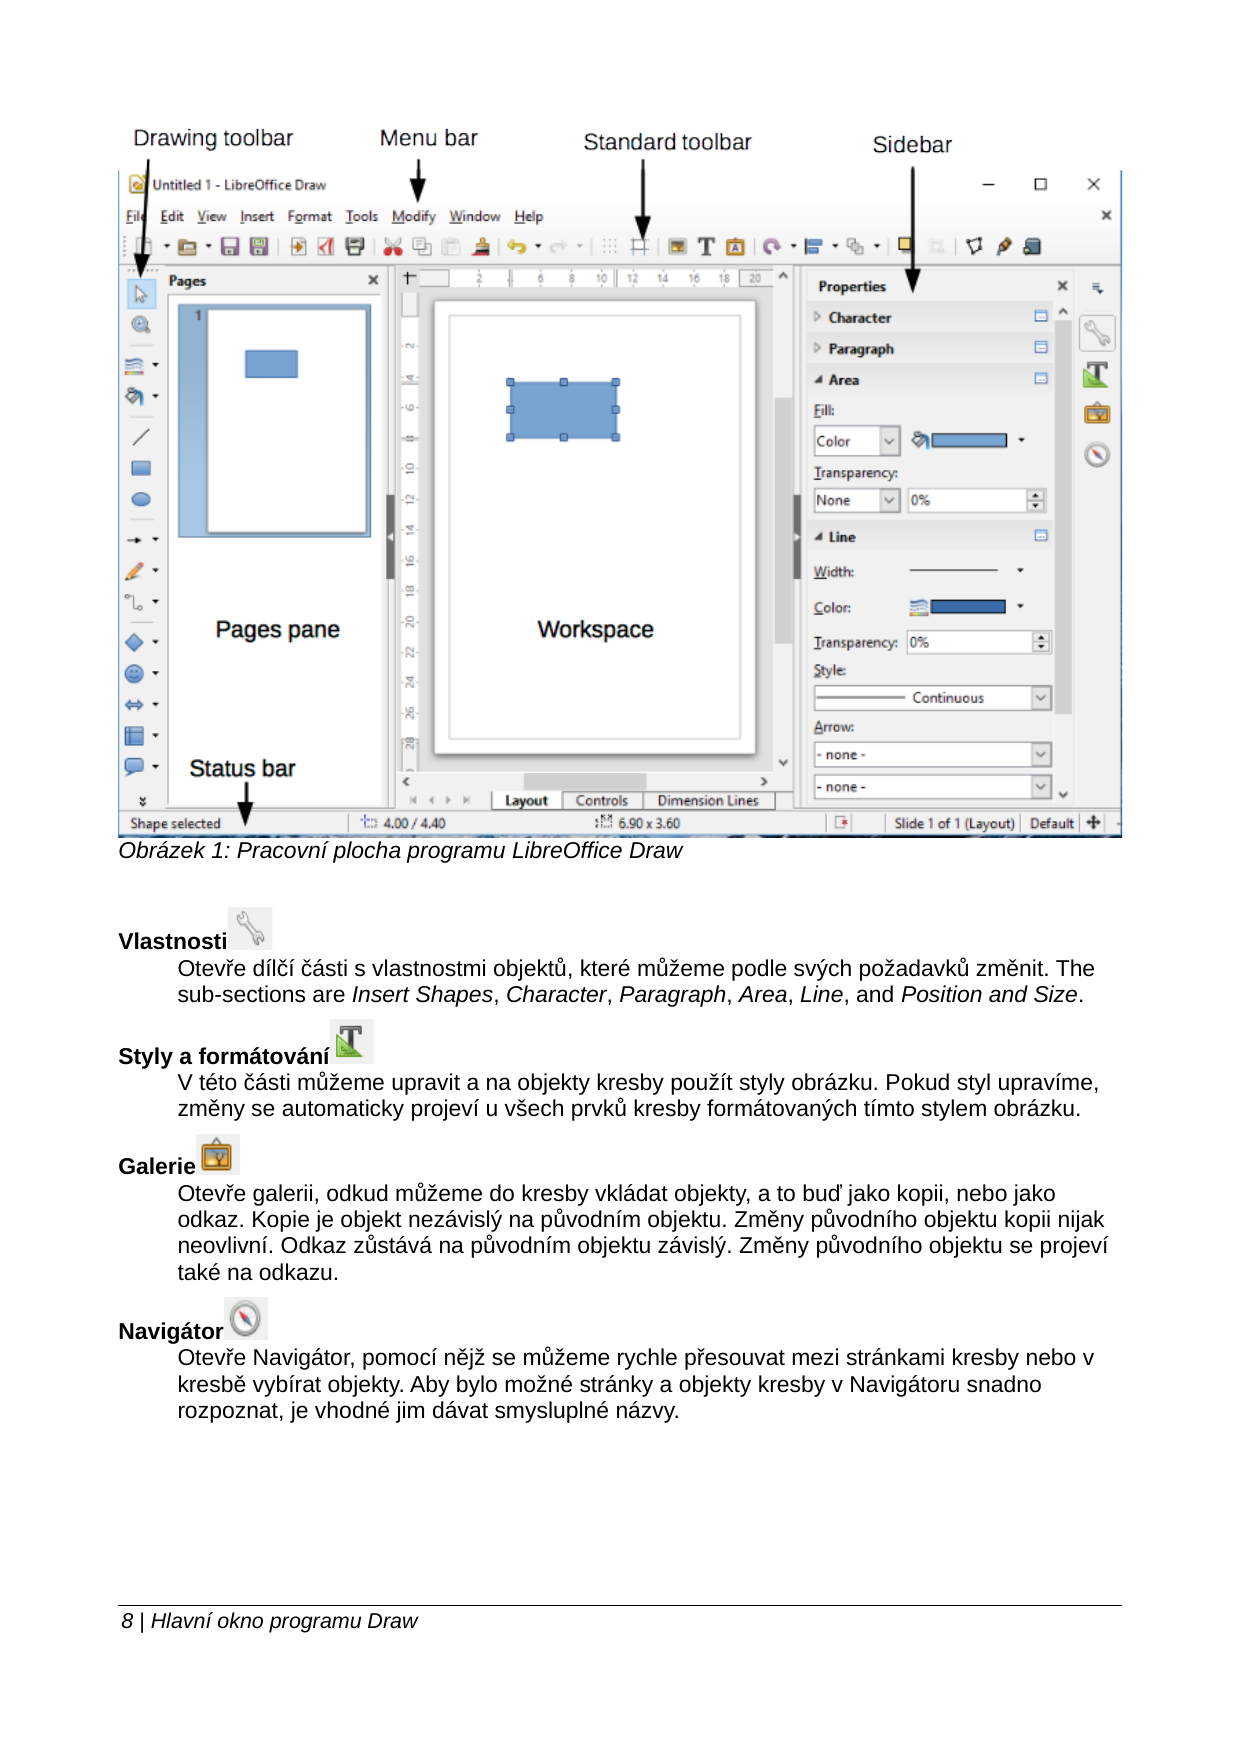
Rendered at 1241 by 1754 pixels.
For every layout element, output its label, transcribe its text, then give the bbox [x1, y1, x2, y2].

picture [118, 118, 1123, 838]
text Otevře dílčí části s vlastnostmi objektů, které můžeme podle svých požadavků změnit. The sub-sections are Insert Shapes, Character, Paragraph, Area, Line, and Position and Size. [177, 954, 1122, 1007]
text Navigátor [118, 1297, 1122, 1344]
text Otevře galerii, odkud můžeme do kresby vkládat objekty, a to buď jako kopii, nebo jako odkaz. Kopie je objekt nezávislý na původním objektu. Změny původního objektu kopii nijak neovlivní. Odkaz zůstává na původním objektu závislý. Změny původního objektu se projeví také na odkazu. [177, 1179, 1122, 1285]
text Otevře Navigátor, pomocí nějž se můžeme rychle přesouvat mezi stránkami kresby nebo v kresbě vybírat objekty. Aby bylo možné stránky a objekty kresby v Navigátoru snadno rozpoznat, je vhodné jim dávat smysluplné názvy. [177, 1344, 1122, 1423]
text Galerie [118, 1134, 1122, 1179]
text Obrázek 1: Pracovní plocha programu LibreOffice Draw [118, 838, 1122, 864]
text Vlastnosti [118, 908, 1122, 954]
text V této části můžeme upravit a na objekty kresby použít styly obrázku. Pokud styl upravíme, změny se automaticky projeví u všech prvků kresby formátovaných tímto stylem obrázku. [177, 1069, 1122, 1122]
text Styly a formátování [118, 1020, 1122, 1069]
